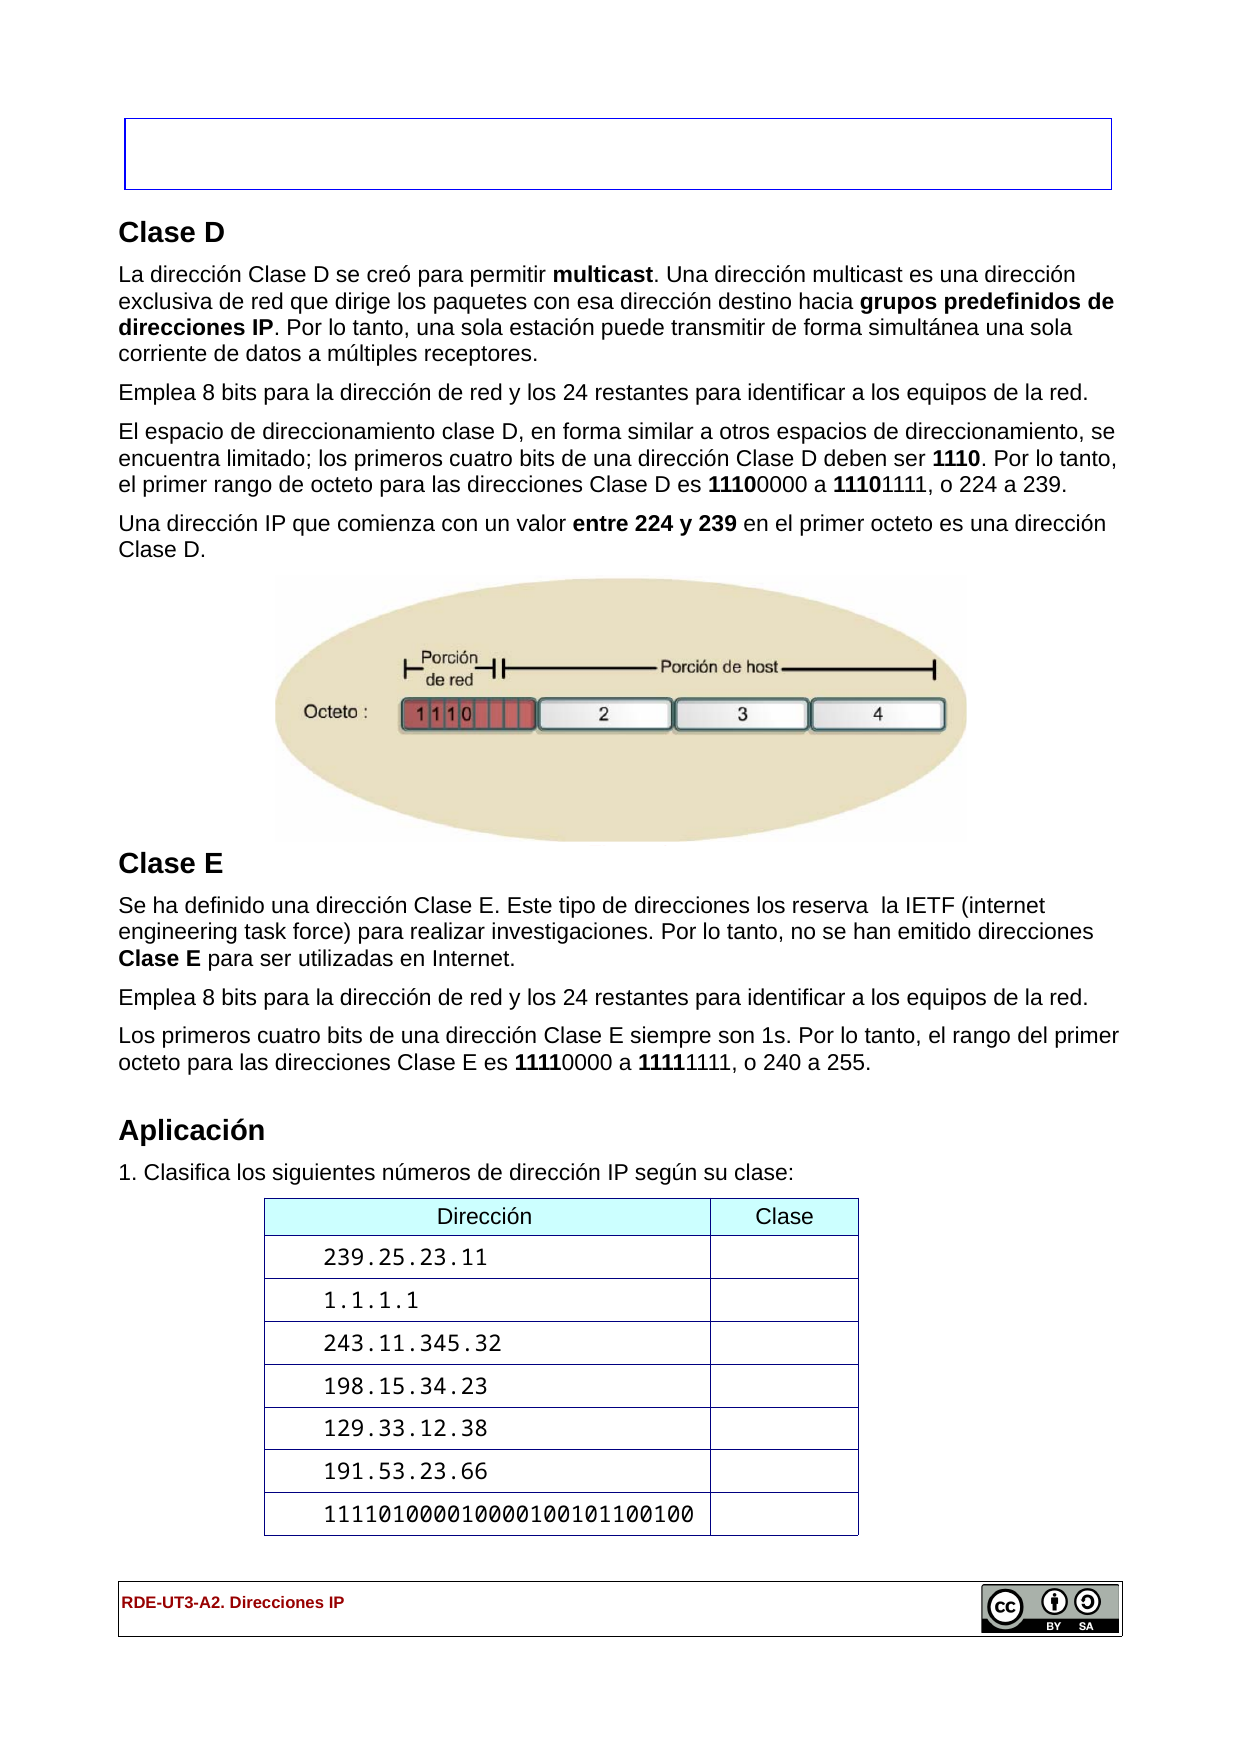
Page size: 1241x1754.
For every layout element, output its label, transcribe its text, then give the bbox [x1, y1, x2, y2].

table_header [126, 119, 1111, 189]
subtitle Clase D [118, 215, 1122, 249]
table_cell [711, 1365, 858, 1407]
table_cell 129.33.12.38 [265, 1408, 710, 1449]
text Los primeros cuatro bits de una dirección Clase E siempre son 1s. Por lo tanto, el rango del primer octeto para las direcciones Clase E es 11110000 a 11111111, o 240 a 255. [118, 1022, 1122, 1075]
table_cell 111101000010000100101100100 [265, 1493, 710, 1535]
text Emplea 8 bits para la dirección de red y los 24 restantes para identificar a los equipos de la red. [118, 983, 1122, 1010]
text El espacio de direccionamiento clase D, en forma similar a otros espacios de direccionamiento, se encuentra limitado; los primeros cuatro bits de una dirección Clase D deben ser 1110. Por lo tanto, el primer rango de octeto para las direcciones Clase D es 11100000 a 11101111, o 224 a 239. [118, 418, 1122, 497]
text Emplea 8 bits para la dirección de red y los 24 restantes para identificar a los equipos de la red. [118, 379, 1122, 406]
table_header Dirección [265, 1199, 710, 1235]
text La dirección Clase D se creó para permitir multicast. Una dirección multicast es una dirección exclusiva de red que dirige los paquetes con esa dirección destino hacia grupos predefinidos de direcciones IP. Por lo tanto, una sola estación puede transmitir de forma simultánea una sola corriente de datos a múltiples receptores. [118, 261, 1122, 367]
subtitle Clase E [118, 600, 1122, 879]
table_cell [711, 1322, 858, 1364]
text Se ha definido una dirección Clase E. Este tipo de direcciones los reserva la IETF (internet engineering task force) para realizar investigaciones. Por lo tanto, no se han emitido direcciones Clase E para ser utilizadas en Internet. [118, 892, 1122, 971]
picture [981, 1584, 1119, 1633]
table_cell [711, 1493, 858, 1535]
table_cell 198.15.34.23 [265, 1365, 710, 1407]
table_cell 1.1.1.1 [265, 1279, 710, 1321]
table_header Clase [711, 1199, 858, 1235]
text Una dirección IP que comienza con un valor entre 224 y 239 en el primer octeto es una dirección Clase D. [118, 510, 1122, 562]
table_cell [711, 1236, 858, 1278]
text 1. Clasifica los siguientes números de dirección IP según su clase: [118, 1158, 1122, 1185]
subtitle Aplicación [118, 1112, 1122, 1146]
table_cell [711, 1450, 858, 1492]
table_cell 191.53.23.66 [265, 1450, 710, 1492]
table_cell 243.11.345.32 [265, 1322, 710, 1364]
table_cell [711, 1408, 858, 1449]
table_cell 239.25.23.11 [265, 1236, 710, 1278]
picture [273, 575, 967, 846]
table_cell [711, 1279, 858, 1321]
